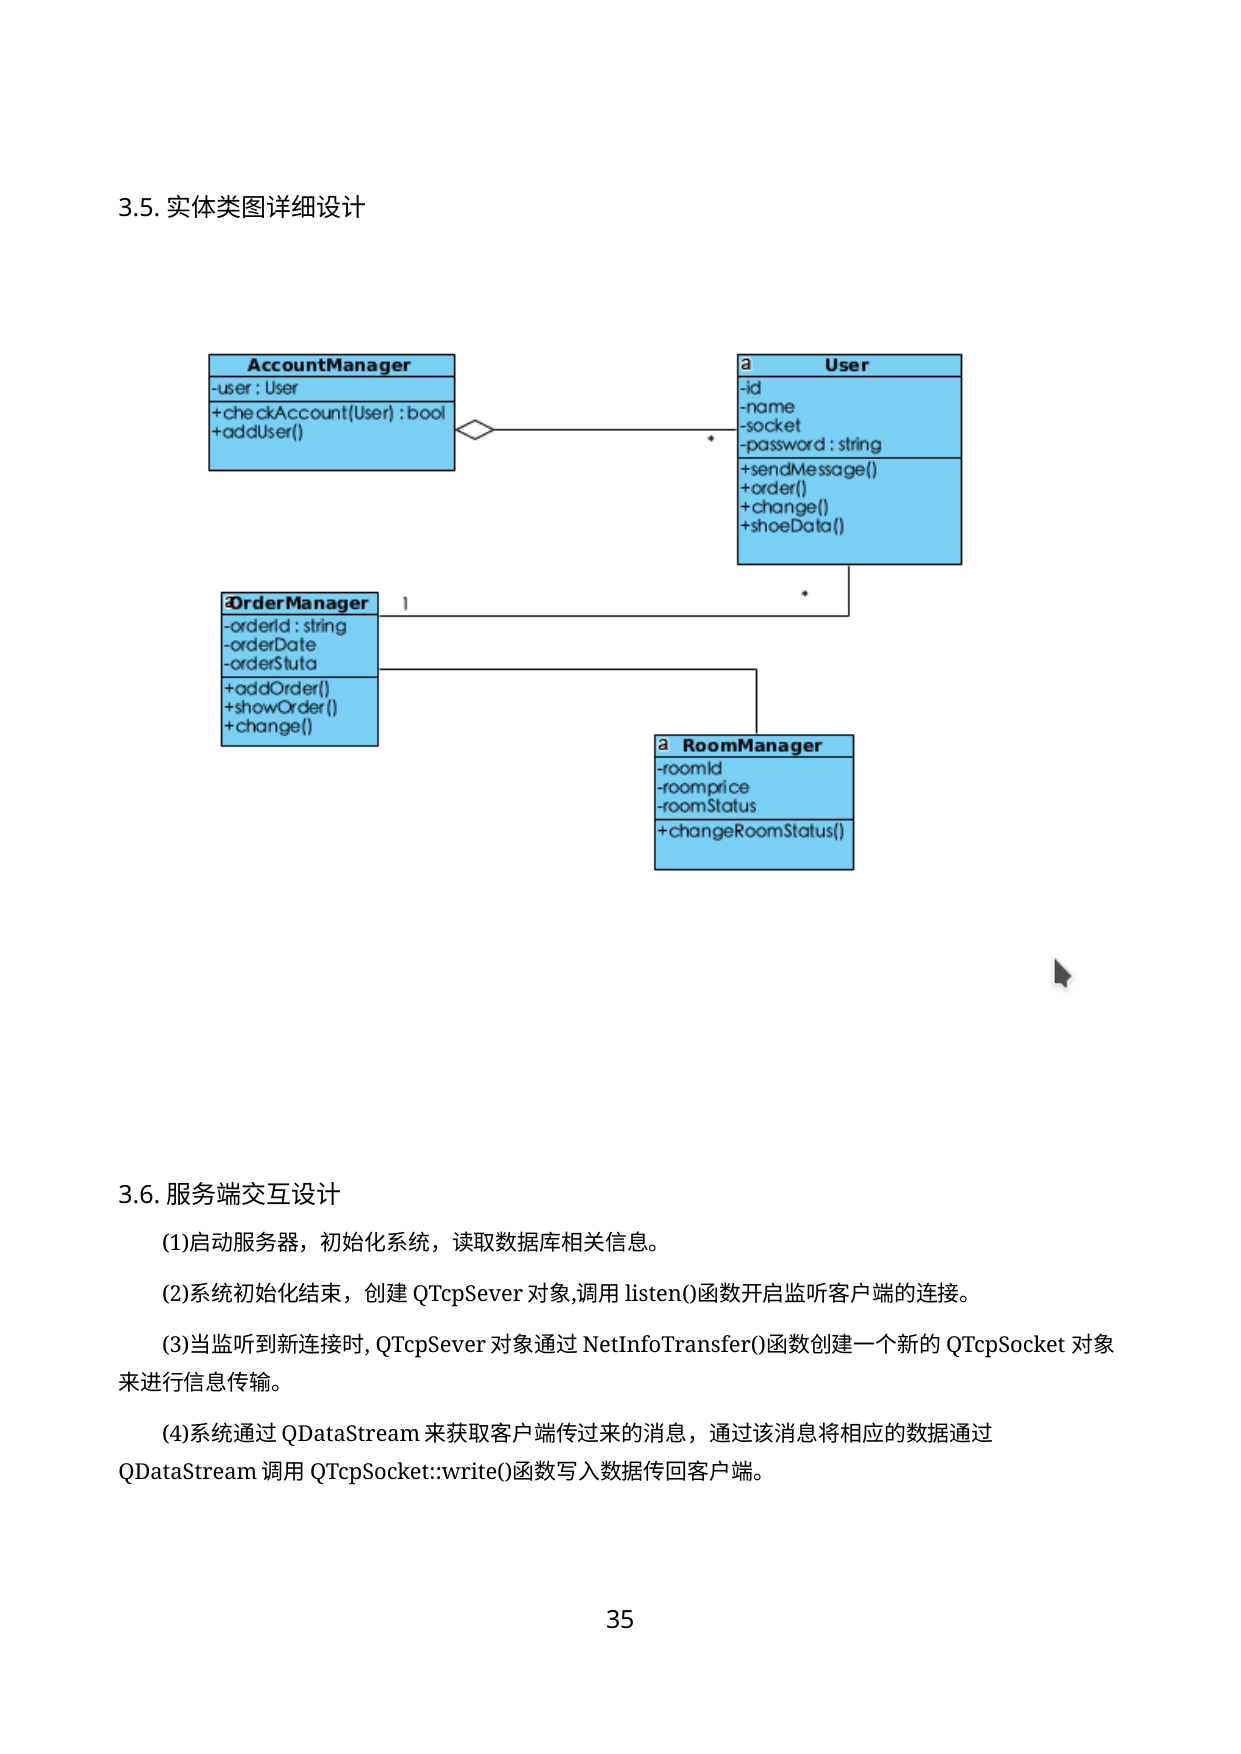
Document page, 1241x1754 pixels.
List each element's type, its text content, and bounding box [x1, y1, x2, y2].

picture [157, 279, 1083, 996]
text (1)启动服务器，初始化系统，读取数据库相关信息。 [118, 1225, 1122, 1256]
text (4)系统通过QDataStream来获取客户端传过来的消息，通过该消息将相应的数据通过QDataStream调用QTcpSocket::write()函数写入数据传回客户端。 [118, 1416, 1122, 1485]
text (2)系统初始化结束，创建QTcpSever对象,调用listen()函数开启监听客户端的连接。 [118, 1276, 1122, 1307]
subtitle 实体类图详细设计 [118, 188, 1122, 224]
text (3)当监听到新连接时, QTcpSever对象通过NetInfoTransfer()函数创建一个新的 QTcpSocket 对象来进行信息传输。 [118, 1327, 1122, 1396]
subtitle 服务端交互设计 [118, 1175, 1122, 1211]
